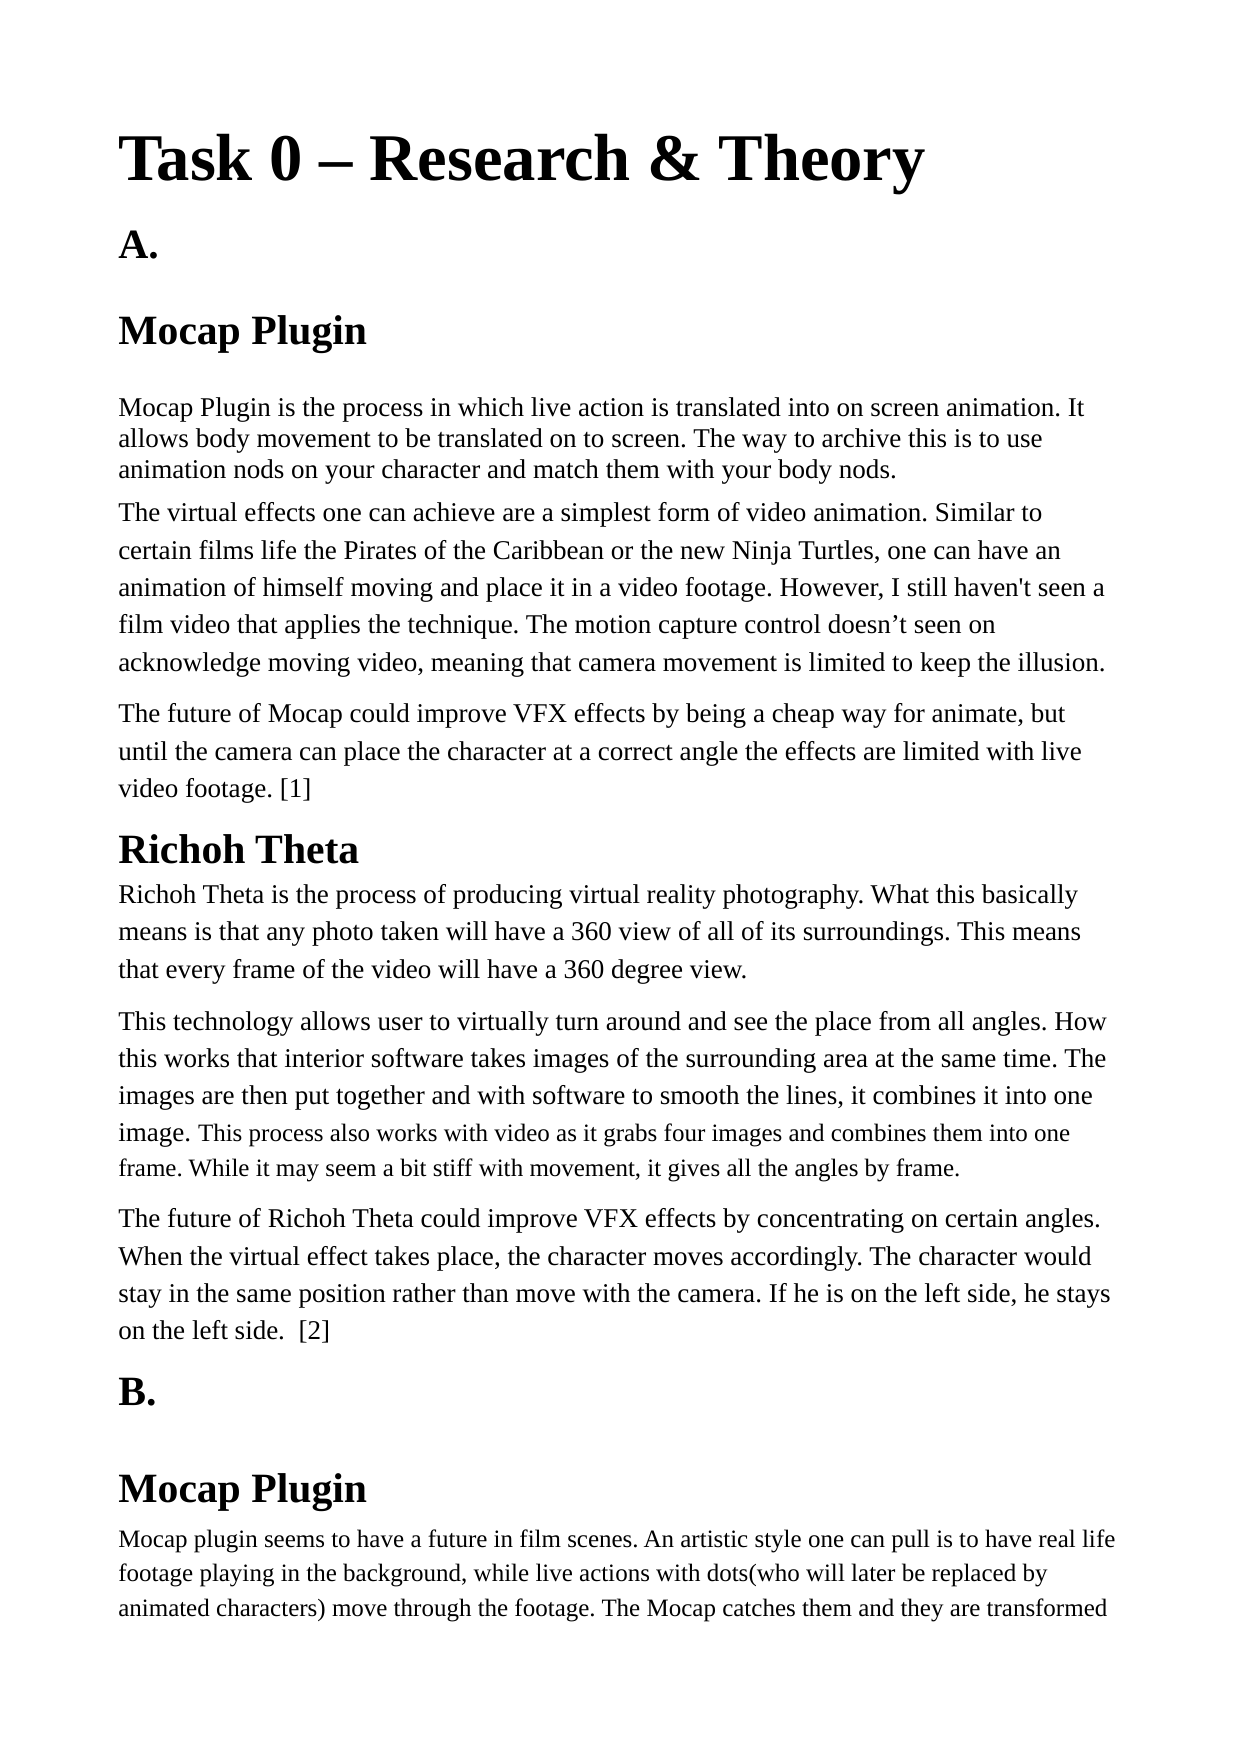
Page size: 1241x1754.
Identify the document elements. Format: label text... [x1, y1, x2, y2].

text Mocap plugin seems to have a future in film scenes. An artistic style one can pull is to have real life footage playing in the background, while live actions with dots(who will later be replaced by animated characters) move through the footage. The Mocap catches them and they are transformed [118, 1524, 1122, 1621]
subtitle A. [118, 220, 1122, 268]
text The virtual effects one can achieve are a simplest form of video animation. Similar to certain films life the Pirates of the Caribbean or the new Ninja Turtles, one can have an animation of himself moving and place it in a video footage. However, I still haven't seen a film video that applies the technique. The motion capture control doesn’t seen on acknowledge moving video, meaning that camera movement is limited to keep the illusion. [118, 497, 1122, 677]
text Task 0 – Research & Theory [118, 118, 1122, 195]
subtitle Mocap Plugin [118, 305, 1122, 353]
subtitle Mocap Plugin is the process in which live action is translated into on screen animation. It allows body movement to be translated on to screen. The way to archive this is to use animation nods on your character and match them with your body nods. [118, 391, 1122, 484]
text The future of Mocap could improve VFX effects by being a cheap way for animate, but until the camera can place the character at a correct angle the effects are limited with live video footage. [1] [118, 698, 1122, 803]
text Richoh Theta Richoh Theta is the process of producing virtual reality photography. What this basically means is that any photo taken will have a 360 view of all of its surroundings. This means that every frame of the video will have a 360 degree view. [118, 824, 1122, 984]
text B. [118, 1366, 1122, 1414]
text The future of Richoh Theta could improve VFX effects by concentrating on certain angles. When the virtual effect takes place, the character moves accordingly. The character would stay in the same position rather than move with the camera. If he is on the left side, he stays on the left side. [2] [118, 1202, 1122, 1345]
subtitle Mocap Plugin [118, 1463, 1122, 1511]
text This technology allows user to virtually turn around and see the place from all angles. How this works that interior software takes images of the surrounding area at the same time. The images are then put together and with software to smooth the lines, it combines it into one image. This process also works with video as it grabs four images and combines them into one frame. While it may seem a bit stiff with movement, it gives all the angles by frame. [118, 1004, 1122, 1182]
